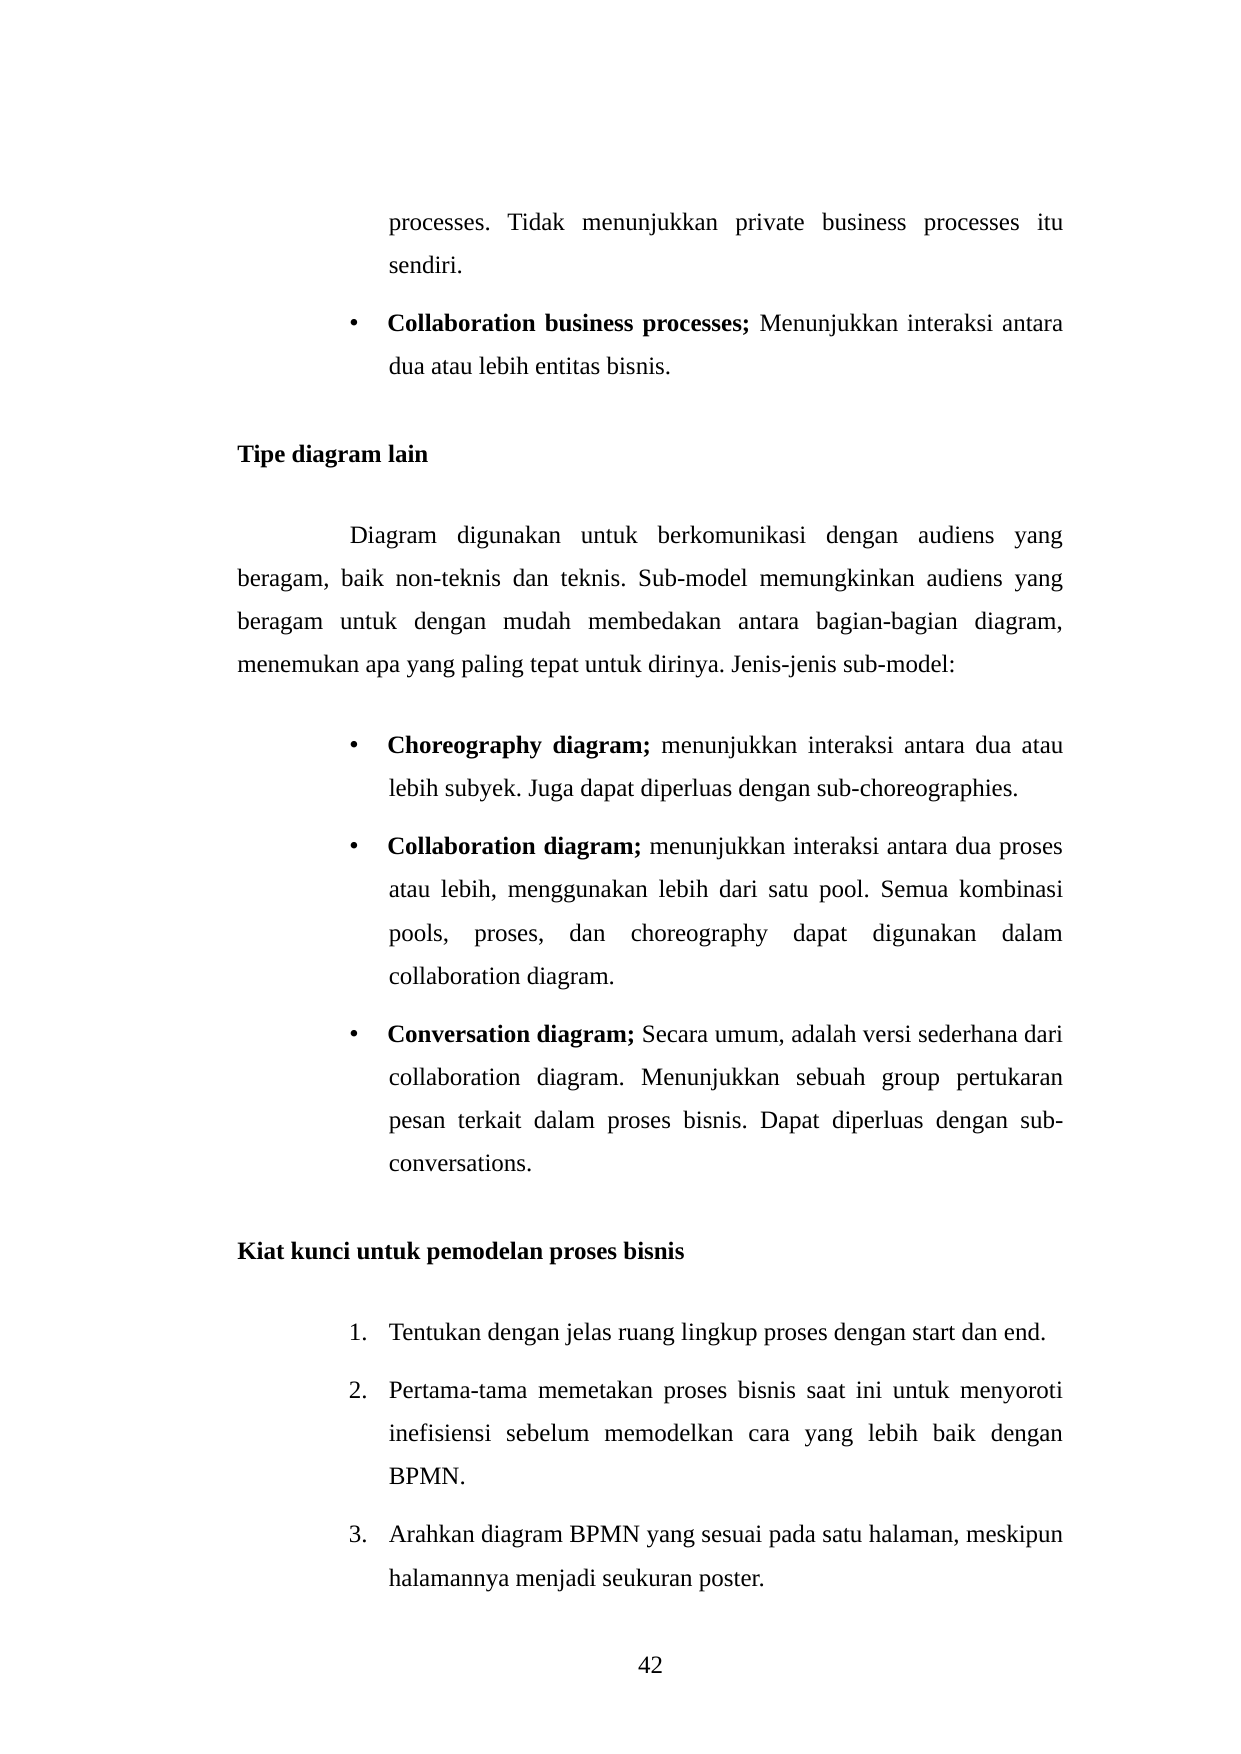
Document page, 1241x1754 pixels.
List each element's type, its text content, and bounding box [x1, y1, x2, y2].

list processes. Tidak menunjukkan private business processes itu sendiri. [349, 207, 1063, 279]
list Conversation diagram; Secara umum, adalah versi sederhana dari collaboration diagram. Menunjukkan sebuah group pertukaran pesan terkait dalam proses bisnis. Dapat diperluas dengan sub-conversations. [349, 1019, 1063, 1177]
list Collaboration business processes; Menunjukkan interaksi antara dua atau lebih entitas bisnis. [349, 308, 1063, 380]
text 1. Tentukan dengan jelas ruang lingkup proses dengan start dan end. [349, 1317, 1063, 1346]
list Choreography diagram; menunjukkan interaksi antara dua atau lebih subyek. Juga dapat diperluas dengan sub-choreographies. [349, 730, 1063, 802]
text Kiat kunci untuk pemodelan proses bisnis [237, 1236, 1063, 1265]
list Collaboration diagram; menunjukkan interaksi antara dua proses atau lebih, menggunakan lebih dari satu pool. Semua kombinasi pools, proses, dan choreography dapat digunakan dalam collaboration diagram. [349, 831, 1063, 989]
text Diagram digunakan untuk berkomunikasi dengan audiens yang beragam, baik non-teknis dan teknis. Sub-model memungkinkan audiens yang beragam untuk dengan mudah membedakan antara bagian-bagian diagram, menemukan apa yang paling tepat untuk dirinya. Jenis-jenis sub-model: [237, 520, 1063, 678]
text Tipe diagram lain [237, 439, 1063, 468]
text 2. Pertama-tama memetakan proses bisnis saat ini untuk menyoroti inefisiensi sebelum memodelkan cara yang lebih baik dengan BPMN. [349, 1375, 1063, 1490]
text 3. Arahkan diagram BPMN yang sesuai pada satu halaman, meskipun halamannya menjadi seukuran poster. [349, 1519, 1063, 1591]
